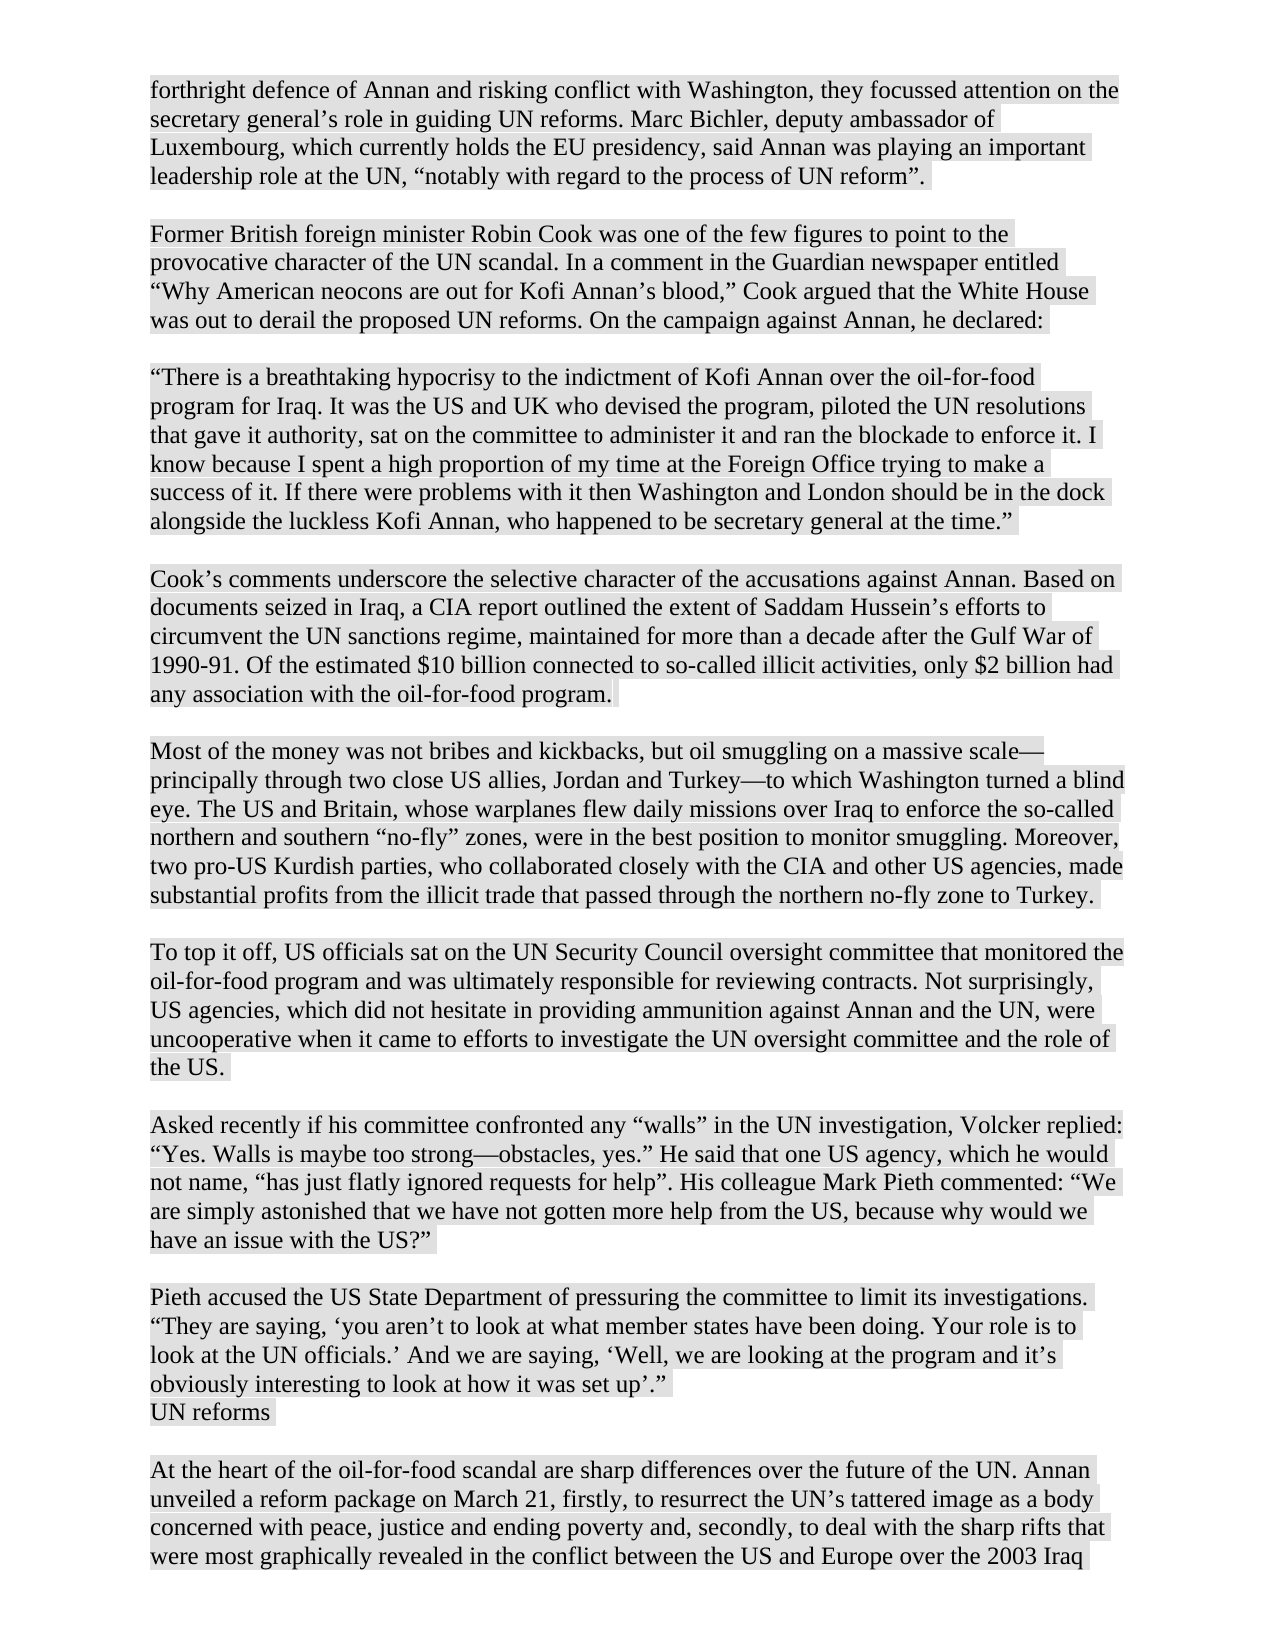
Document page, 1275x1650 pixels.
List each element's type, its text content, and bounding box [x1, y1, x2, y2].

text 我沒仔細看力民提供的那篇王大師寫的文章，但剛好瞄到他提到安南。安南有沒有資格獲得諾貝爾和平獎，也許有爭議，但應該跟他涉及所謂貪污一點關係都沒有。我不知道王大師怎麼會 "單純" 到連這樣的普通常識也會被主流媒體所誤導？況且這事都已經十多年了，怎會誤導至今？ 這個子虛烏有的所謂貪污案，大約是說瑞士有間公司，透過聯合國的一個和伊拉克之間的 "石油換食物計畫"，取得一千萬美元的年度合約，而安南的兒子就任職於這間公司。於是，美國布希政權以及主要是共和黨一大堆人渣政客，另外還包括華爾街日報、紐約時報及華盛頓郵報等等主流媒體，便開始捕風捉影說安南一定有幫助他兒子任職的公司取得這項合約，然後開始大唱道德高調說安南真的好腐敗啊，搞特權啊，聯合國在他的領導下真是一團黑箱啊...等等等，發起鋪天蓋地的道德抹黑。即便後來經過調查，全屬瞎掰造謠，但美國這些戰爭販子依然不斷企圖把不太聽話的安南給拉下來，企圖進一步掌控聯合國。 這些事鬧得很大，用肛門想也知道是假的，依安南做為一個聯合國祕書長的身份，就算要貪污，怎麼只是幫助什麼自己的小孩任職的公司取得一份僅僅一千萬的合約？從這合約中，這公司能賺幾百萬嗎？這幾百萬就算全部送給安南也會笑死人吧。別說安南，光是台灣隨便一個科長局長或縣市長立委等等這些小小小小咖，平常透過合法或非法的管道所撈到的金額，都不知道是幾百萬的幾百倍。 再說，美國發動侵略伊拉克戰爭的那些政治人物以及利益團體，包括那些不斷透過大量造謠鼓吹戰爭的各主流媒體，他們從侵略戰爭中所搶奪的財富，恐怕得在幾百萬後面加上十個零0000000000都還不止，怎麼會突然變成一絲不茍一介不取公私分明的聖人呢？ 對於美國，安南其實是很聽話的，但是，很聽話還不夠，你必須非常非常聽話，像條狗那樣，說一不二，說東不西，非常非常非常乖，主子才會滿意。可惜安南還不夠乖，比方說他竟然還公開譴責英、美侵略伊拉克是非法罪行，於是讓美國決定對他下手，給予人格謀殺，最好能抓去槍斃。後來，連英國前外交部長Robin Cook 都看不下去，跳出來譴責這個旨在拉下安南、進一步控制聯合國的假案。 這些事前後喧騰許久，種種醜陋無恥到爆的抹黑鬥爭細節，可以參考底下 WSWS 這篇報導。 安南有沒有資格獲得諾貝爾和平獎，我沒意見，畢竟得到這種和平獎也不是什麼光采的事。但是，如果說什麼安南因為涉嫌貪污所以不該獲獎，這樣的說法是很荒唐的，怎麼會這麼 "單純"？特別是在十幾年後的今天，美國官方與主流媒體聯手幹下的這些卑鄙勾當，早已一清二楚不是嗎？ 陳真2016. 10. 15. p.s.: 今天又是罰站日，各位別忘了。豔陽驚人，帽子也許是需要的。 ================== https://goo.gl/y8IPcN Oil-for-food scandal: Washington’s preemptive strike on the UN WSWS By Peter Symonds 5 April 2005 A second interim report into the United Nation’s so-called oil-for-food scandal released last week exonerated secretary-general Kofi Annan of the main accusation against him: that he improperly used his influence to steer a UN contract worth $10 million a year to a Swiss firm Contecna that employed his son Kojo. The findings have done nothing, however, to halt the campaign of innuendo, exaggeration and slander by the Republican Party rightwing in the US and its mouthpieces such as the Wall Street Journal against Annan and the UN. One of the main cheerleaders, US Senator Norm Coleman of Minnesota, immediately reiterated his demand for Annan’s head, declaring: “His lack of leadership combined with conflicts of interest and a lack of responsibility and accountability point to one, and only one, outcome: his resignation.” In all probability, some companies and individuals profitted handsomely from the $65 billion UN program that permitted the Saddam Hussein regime to sell oil and buy a limited range of humanitarian goods. The scale of the exercise, however, pales into insignificance alongside the current plundering of Iraq by Halliburton, Bechtel and other US corporations with close connections to the Bush administration and its illegal occupation of the country. It also appears possible that Annan’s son may have traded on his father’s name to assist in obtaining a job and to set up in business. He would not be the first to do so. In his own sordid business dealings in the 1980s involving the Texas Rangers baseball team and Harken Energy, George W. Bush, the current US president, managed to leverage his family connections to then-vice president George Bush, his father, into a personal fortune worth millions. The stench of hypocrisy and cynicism that surrounds the oil-for-food inquiry underscores the fact that it has little to do with allegations of corruption against Annan and other UN officials. Like other multilateral international institutions, the UN has become a battleground where the US is seeking to assert its unchallenged supremacy over its imperialist rivals. The Bush administration is exploiting the scandal as one means for undermining the UN, either to force through changes, or failing that, to neuter or even destroy the organisation. The oil-for-food investigation, set up last April, is headed by former US Federal Reserve Board chairman Paul Volcker. Its two other members are Justice Richard Goldstone, the South African judge who prosecuted war crimes in the former Yugoslavia and Rwanda, and Professor Mark Pieth, a Swiss academic specialist on money-laundering. The committee has now produced two interim reports and plans to release its final report in June. The first in February accused the UN head of the oil-for-food program, Benon Sevan, of “a grave conflict of interest” for steering contracts toward a company owned by an Egyptian friend. Sevan, who was suspended and faces legal charges, denied the allegations and said he was being made a political scapegoat. A second UN official, Joseph Stephanides, was alleged to have interferred in the bidding for an oil-for-food contract. Last week’s second report, which focussed on accusations against Annan and his son, was potentially more explosive. Elements of the report were leaked to the American press, prompting UN spokesman Fred Eckhard to remark that the UN and Annan were “suffering death by a thousand cuts”. The Wall Street Journal published an article entitled “Kojo’s Iraq Connections” implying that Kofi Annan had met his son and a business associate and discussed their plans to establish companies to take advantage of the oil-for-food program. The companies were never set up but that, and the lack of any evidence, did not stop the newspaper from declaring that Annan had questions to answer. The Volcker report, however, unambiguously found that there was no evidence that Annan assisted the Swiss firm Contecna to win a UN contract in 1998 to monitor goods entering Iraq as part of the UN program. It also found nothing convincing to show that the secretary general even knew about the contract. Kojo Annan was employed by the company in West Africa, not Iraq or the Middle East, from 1995 to 1997 and then as a consultant until the end of 1998. The report described the investigation instigated by Kofi Annan when news of the deal became public in 1999 as “inadequate”. The report accused both Annan’s son and the company of deliberately concealing the extent of their relationship from Kofi Annan. Contecna kept Kojo Annan on its payroll until 2004, it claims, to prevent him from working for a competitor in West Africa. Kofi Annan’s retired chief of staff Iqbal Riza was criticised for shredding documents covering 1997 to 1999—the period under investigation. Riza rejected allegations of wrongdoing, saying the shredded files were copies of documents available in the UN archives. Reaction to the findings Commenting on the report’s findings, Kofi Annan declared: “After so many distressing and untrue allegations have been made against me, this exoneration by the independent inquiry obviously comes as a great relief.” Asked if he intended to resign, the career diplomat responded with uncharacteristic bluntness: “Hell, no”. The reaction reflects the pressure of a none-too-subtle campaign by Washington to pursue the scandal as a means of disciplining or ousting Annan, despite his past willingness to do US bidding. The international response to the Volcker report reflected continuing tensions between the US and its European rivals. While not openly siding with Senator Coleman’s open call for Annan’s resignation, White House support for Annan was far from unqualified. US State Department spokesman Adam Ereli declared that Washington would continue to work with Annan, but added the findings were “troubling, particularly the failure to recognise the appearance of a conflict of interest.” In its second opinion piece in two days, the Wall Street Journal raked over the scandal again. After dismissing the report’s exoneration of Annan, it concluded: “In the broader sense, however, what Mr Volcker’s report reveals is an ‘adverse finding’ against the Secretary General: That is, patterns of willful neglect, conflict of interest and incompetence that would have any business CEO out on his ear.” While differing in tone, editorials in the New York Times and Washington Post followed essentially the same line: despite the lack of evidence, Annan had something to answer for. European leaders were more forthcoming in their support for Annan. But far from providing any forthright defence of Annan and risking conflict with Washington, they focussed attention on the secretary general’s role in guiding UN reforms. Marc Bichler, deputy ambassador of Luxembourg, which currently holds the EU presidency, said Annan was playing an important leadership role at the UN, “notably with regard to the process of UN reform”. Former British foreign minister Robin Cook was one of the few figures to point to the provocative character of the UN scandal. In a comment in the Guardian newspaper entitled “Why American neocons are out for Kofi Annan’s blood,” Cook argued that the White House was out to derail the proposed UN reforms. On the campaign against Annan, he declared: “There is a breathtaking hypocrisy to the indictment of Kofi Annan over the oil-for-food program for Iraq. It was the US and UK who devised the program, piloted the UN resolutions that gave it authority, sat on the committee to administer it and ran the blockade to enforce it. I know because I spent a high proportion of my time at the Foreign Office trying to make a success of it. If there were problems with it then Washington and London should be in the dock alongside the luckless Kofi Annan, who happened to be secretary general at the time.” Cook’s comments underscore the selective character of the accusations against Annan. Based on documents seized in Iraq, a CIA report outlined the extent of Saddam Hussein’s efforts to circumvent the UN sanctions regime, maintained for more than a decade after the Gulf War of 1990-91. Of the estimated $10 billion connected to so-called illicit activities, only $2 billion had any association with the oil-for-food program. Most of the money was not bribes and kickbacks, but oil smuggling on a massive scale—principally through two close US allies, Jordan and Turkey—to which Washington turned a blind eye. The US and Britain, whose warplanes flew daily missions over Iraq to enforce the so-called northern and southern “no-fly” zones, were in the best position to monitor smuggling. Moreover, two pro-US Kurdish parties, who collaborated closely with the CIA and other US agencies, made substantial profits from the illicit trade that passed through the northern no-fly zone to Turkey. To top it off, US officials sat on the UN Security Council oversight committee that monitored the oil-for-food program and was ultimately responsible for reviewing contracts. Not surprisingly, US agencies, which did not hesitate in providing ammunition against Annan and the UN, were uncooperative when it came to efforts to investigate the UN oversight committee and the role of the US. Asked recently if his committee confronted any “walls” in the UN investigation, Volcker replied: “Yes. Walls is maybe too strong—obstacles, yes.” He said that one US agency, which he would not name, “has just flatly ignored requests for help”. His colleague Mark Pieth commented: “We are simply astonished that we have not gotten more help from the US, because why would we have an issue with the US?” Pieth accused the US State Department of pressuring the committee to limit its investigations. “They are saying, ‘you aren’t to look at what member states have been doing. Your role is to look at the UN officials.’ And we are saying, ‘Well, we are looking at the program and it’s obviously interesting to look at how it was set up’.” UN reforms At the heart of the oil-for-food scandal are sharp differences over the future of the UN. Annan unveiled a reform package on March 21, firstly, to resurrect the UN’s tattered image as a body concerned with peace, justice and ending poverty and, secondly, to deal with the sharp rifts that were most graphically revealed in the conflict between the US and Europe over the 2003 Iraq invasion. Annan’s plan seeks to accommodate to the demands of the US administration. It includes replacing the UN Human Rights Council, which has long been a target of US criticism, and tightening the framework of the Nuclear Non-Proliferation Treaty in line with US demands to outlaw all uranium enrichment and plutonium reprocessing, including fuel for power reactors. Annan also called for a UN resolution that would sanction preemptive military attacks against “imminent threats”—a measure that would go some way to legitimising wars of aggression, such as the US-led invasion of Iraq. While it would prefer the UN’s formal blessing for its militarism, Washington is not, however, prepared to tolerate any restraint on its actions—either by resolution or a formal vote involving other powers. As former British foreign minister Cook noted in his Guardian comment, Annan’s proposals still envisage a collective UN leadership. “The neocons who run the US administration want supremacy, not equality, for America and hanker after an alternative model of global governance in which the world is put to right not by the tedious process of building international consensus, but by the straightforward exercise of US puissance,” he wrote. The fact that Annan is in the spotlight over the oil-for-food scandal demonstrates that the US is not willing to brook any opposition. Annan was installed as UN Secretary General in 1997 through the efforts of the Clinton administration to block the reappointment of Bhoutros Bhoutros-Ghali, of whom Washington was critical. A career UN diplomat, Annan has always been cautious not to offend the major powers, particularly the US. If he felt compelled to make timid criticisms of the US invasion of Iraq, it was because he attempted to straddle a deep divide between the competing interests of the US and European powers. The attacks on Annan’s credibility are in line with the Bush administration’s appointment of arch neo-conservatives to top international bodies—John Bolton, former US undersecretary of state, as US ambassador to the UN, and Paul Wolfowitz, former US deputy secretary of defence and the chief architect of the Iraq invasion, to head the World Bank. Despite recent US diplomatic efforts to smooth over relations with Europe, these appointments, along with the ongoing oil-for-food scandal, demonstrate that the Bush administration’s aim is to subjugate or destroy these institutions. The United Nations has never been an organisation for achieving peace, democratic rights and better living standards. It has always been, as Lenin said of its League of Nations predecessor, “a thieves kitchen” where the major imperialist powers settled their disputes and divvied up the spoils. If the institution is now in a crisis, it reflects a falling out among the thieves. Deep and irreconcilable differences exist that cannot be ended through the normal channels of diplomatic horsetrading, presaging open conflict and war. [150, 75, 1125, 1570]
